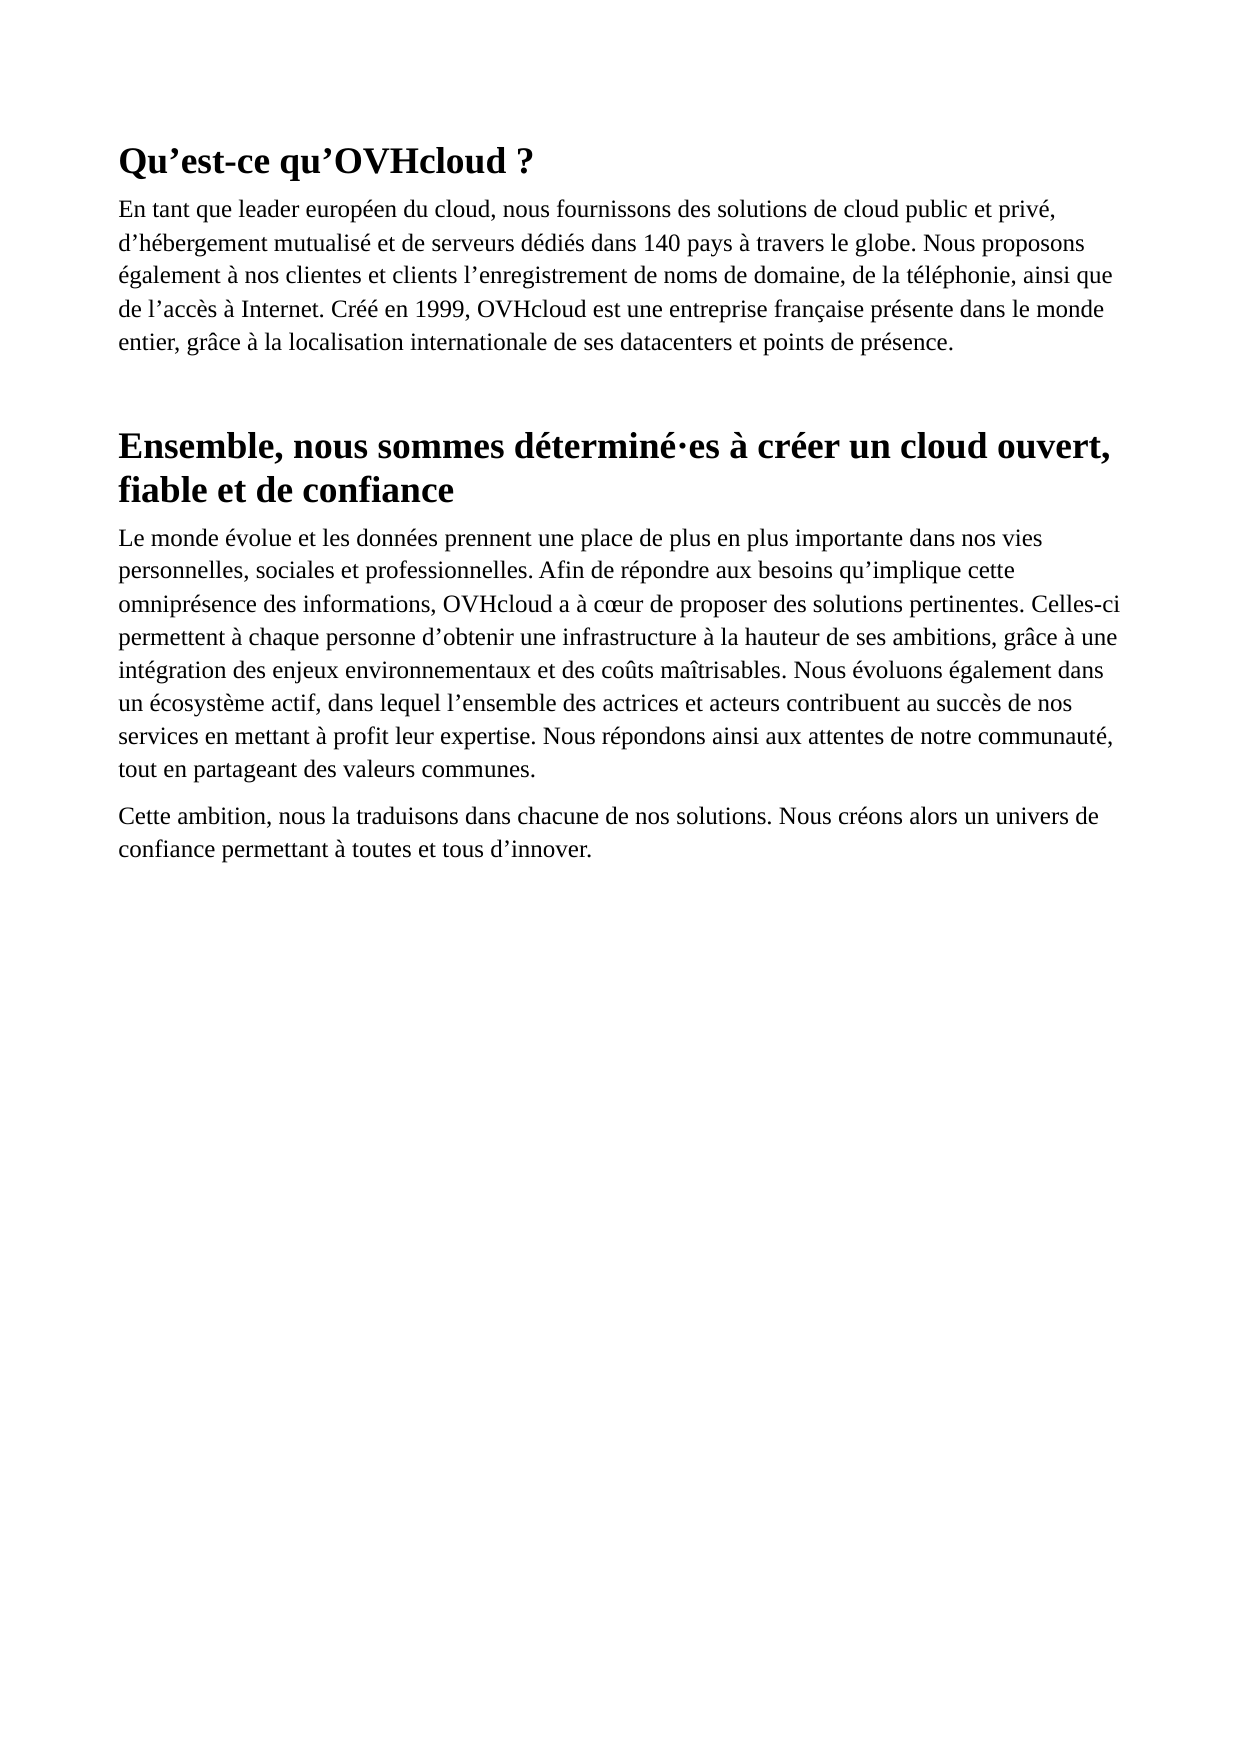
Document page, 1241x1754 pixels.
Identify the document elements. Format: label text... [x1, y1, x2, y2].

text Le monde évolue et les données prennent une place de plus en plus importante dans nos vies personnelles, sociales et professionnelles. Afin de répondre aux besoins qu’implique cette omniprésence des informations, OVHcloud a à cœur de proposer des solutions pertinentes. Celles-ci permettent à chaque personne d’obtenir une infrastructure à la hauteur de ses ambitions, grâce à une intégration des enjeux environnementaux et des coûts maîtrisables. Nous évoluons également dans un écosystème actif, dans lequel l’ensemble des actrices et acteurs contribuent au succès de nos services en mettant à profit leur expertise. Nous répondons ainsi aux attentes de notre communauté, tout en partageant des valeurs communes. [118, 523, 1122, 782]
subtitle Ensemble, nous sommes déterminé·es à créer un cloud ouvert, fiable et de confiance [118, 424, 1122, 510]
subtitle Qu’est-ce qu’OVHcloud ? [118, 139, 1122, 182]
text Cette ambition, nous la traduisons dans chacune de nos solutions. Nous créons alors un univers de confiance permettant à toutes et tous d’innover. [118, 801, 1122, 863]
text En tant que leader européen du cloud, nous fournissons des solutions de cloud public et privé, d’hébergement mutualisé et de serveurs dédiés dans 140 pays à travers le globe. Nous proposons également à nos clientes et clients l’enregistrement de noms de domaine, de la téléphonie, ainsi que de l’accès à Internet. Créé en 1999, OVHcloud est une entreprise française présente dans le monde entier, grâce à la localisation internationale de ses datacenters et points de présence. [118, 194, 1122, 355]
